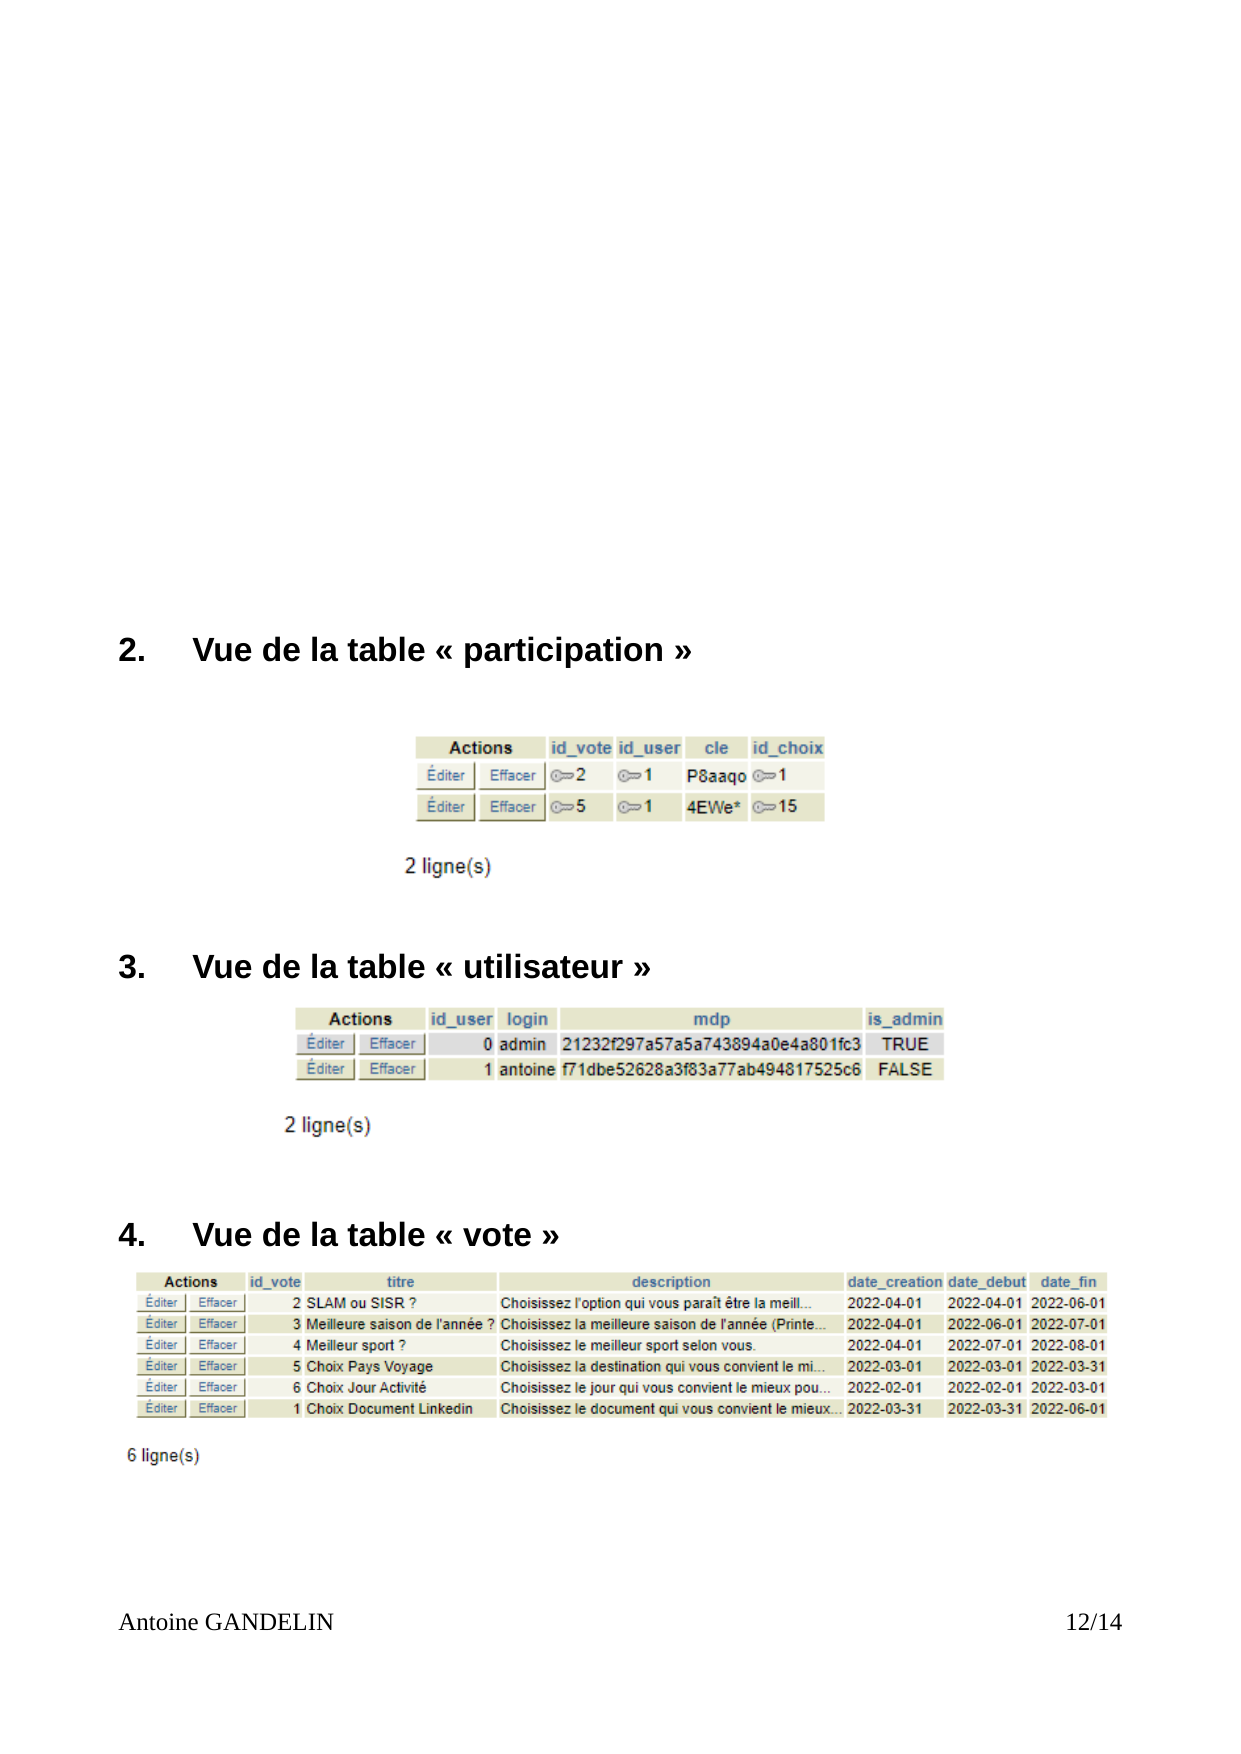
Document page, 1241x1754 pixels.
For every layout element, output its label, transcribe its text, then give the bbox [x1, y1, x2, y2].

picture [118, 1266, 1123, 1476]
picture [402, 729, 839, 886]
subtitle Vue de la table « participation » [118, 629, 1122, 668]
picture [277, 998, 963, 1145]
subtitle Vue de la table « utilisateur » [118, 947, 1122, 986]
subtitle Vue de la table « vote » [118, 1215, 1122, 1254]
